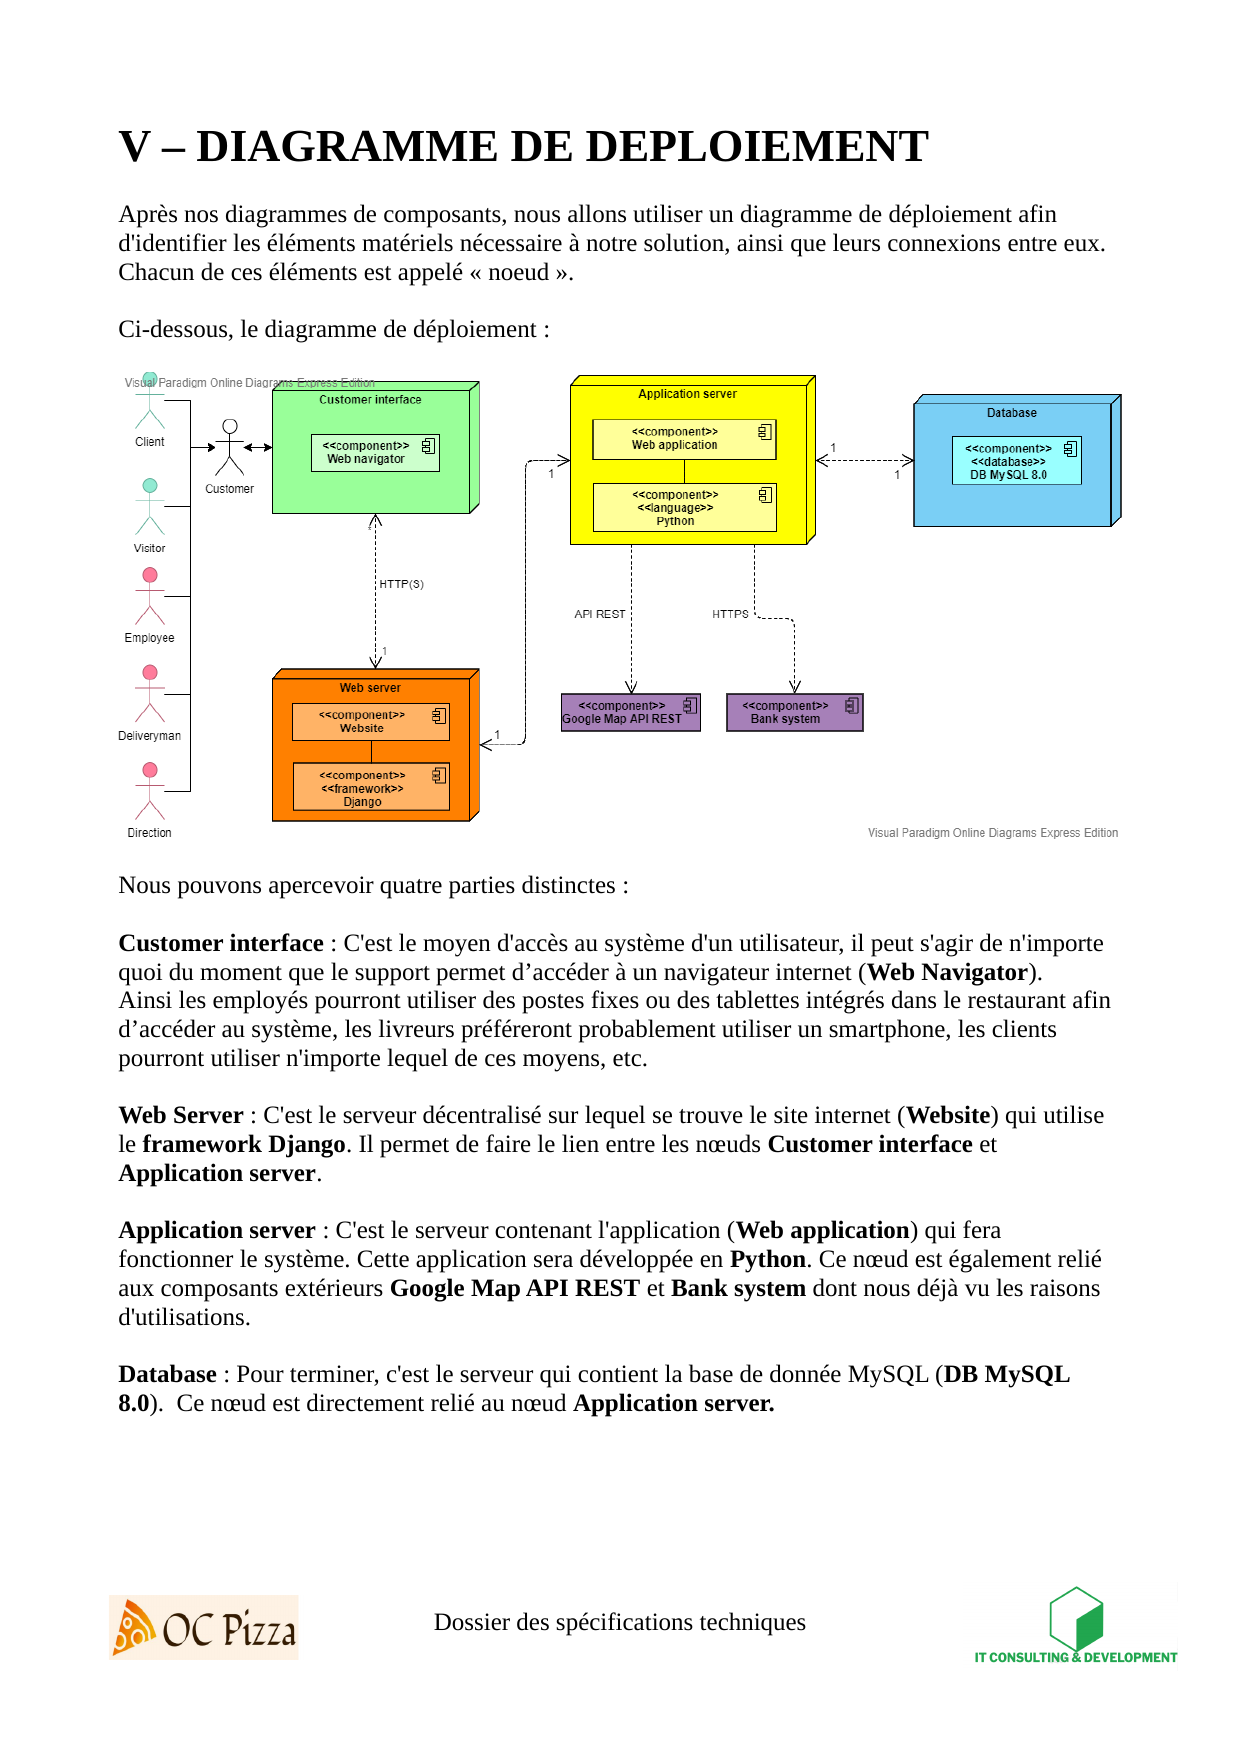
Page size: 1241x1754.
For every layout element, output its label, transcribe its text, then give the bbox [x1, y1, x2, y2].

text Application server : C'est le serveur contenant l'application (Web application) qui fera fonctionner le système. Cette application sera développée en Python. Ce nœud est également relié aux composants extérieurs Google Map API REST et Bank system dont nous déjà vu les raisons d'utilisations. [118, 1215, 1122, 1330]
text Ci-dessous, le diagramme de déploiement : [118, 314, 1122, 343]
text Web Server : C'est le serveur décentralisé sur lequel se trouve le site internet (Website) qui utilise le framework Django. Il permet de faire le lien entre les nœuds Customer interface et Application server. [118, 1100, 1122, 1187]
text Customer interface : C'est le moyen d'accès au système d'un utilisateur, il peut s'agir de n'importe quoi du moment que le support permet d’accéder à un navigateur internet (Web Navigator). [118, 928, 1122, 985]
text Ainsi les employés pourront utiliser des postes fixes ou des tablettes intégrés dans le restaurant afin d’accéder au système, les livreurs préféreront probablement utiliser un smartphone, les clients pourront utiliser n'importe lequel de ces moyens, etc. [118, 985, 1122, 1072]
text Nous pouvons apercevoir quatre parties distinctes : [118, 870, 1122, 899]
picture [108, 1595, 306, 1660]
picture [118, 372, 1123, 842]
text V – DIAGRAMME DE DEPLOIEMENT [118, 118, 1122, 171]
picture [962, 1582, 1178, 1671]
text Après nos diagrammes de composants, nous allons utiliser un diagramme de déploiement afin d'identifier les éléments matériels nécessaire à notre solution, ainsi que leurs connexions entre eux. Chacun de ces éléments est appelé « noeud ». [118, 199, 1122, 286]
text Database : Pour terminer, c'est le serveur qui contient la base de donnée MySQL (DB MySQL 8.0). Ce nœud est directement relié au nœud Application server. [118, 1359, 1122, 1417]
